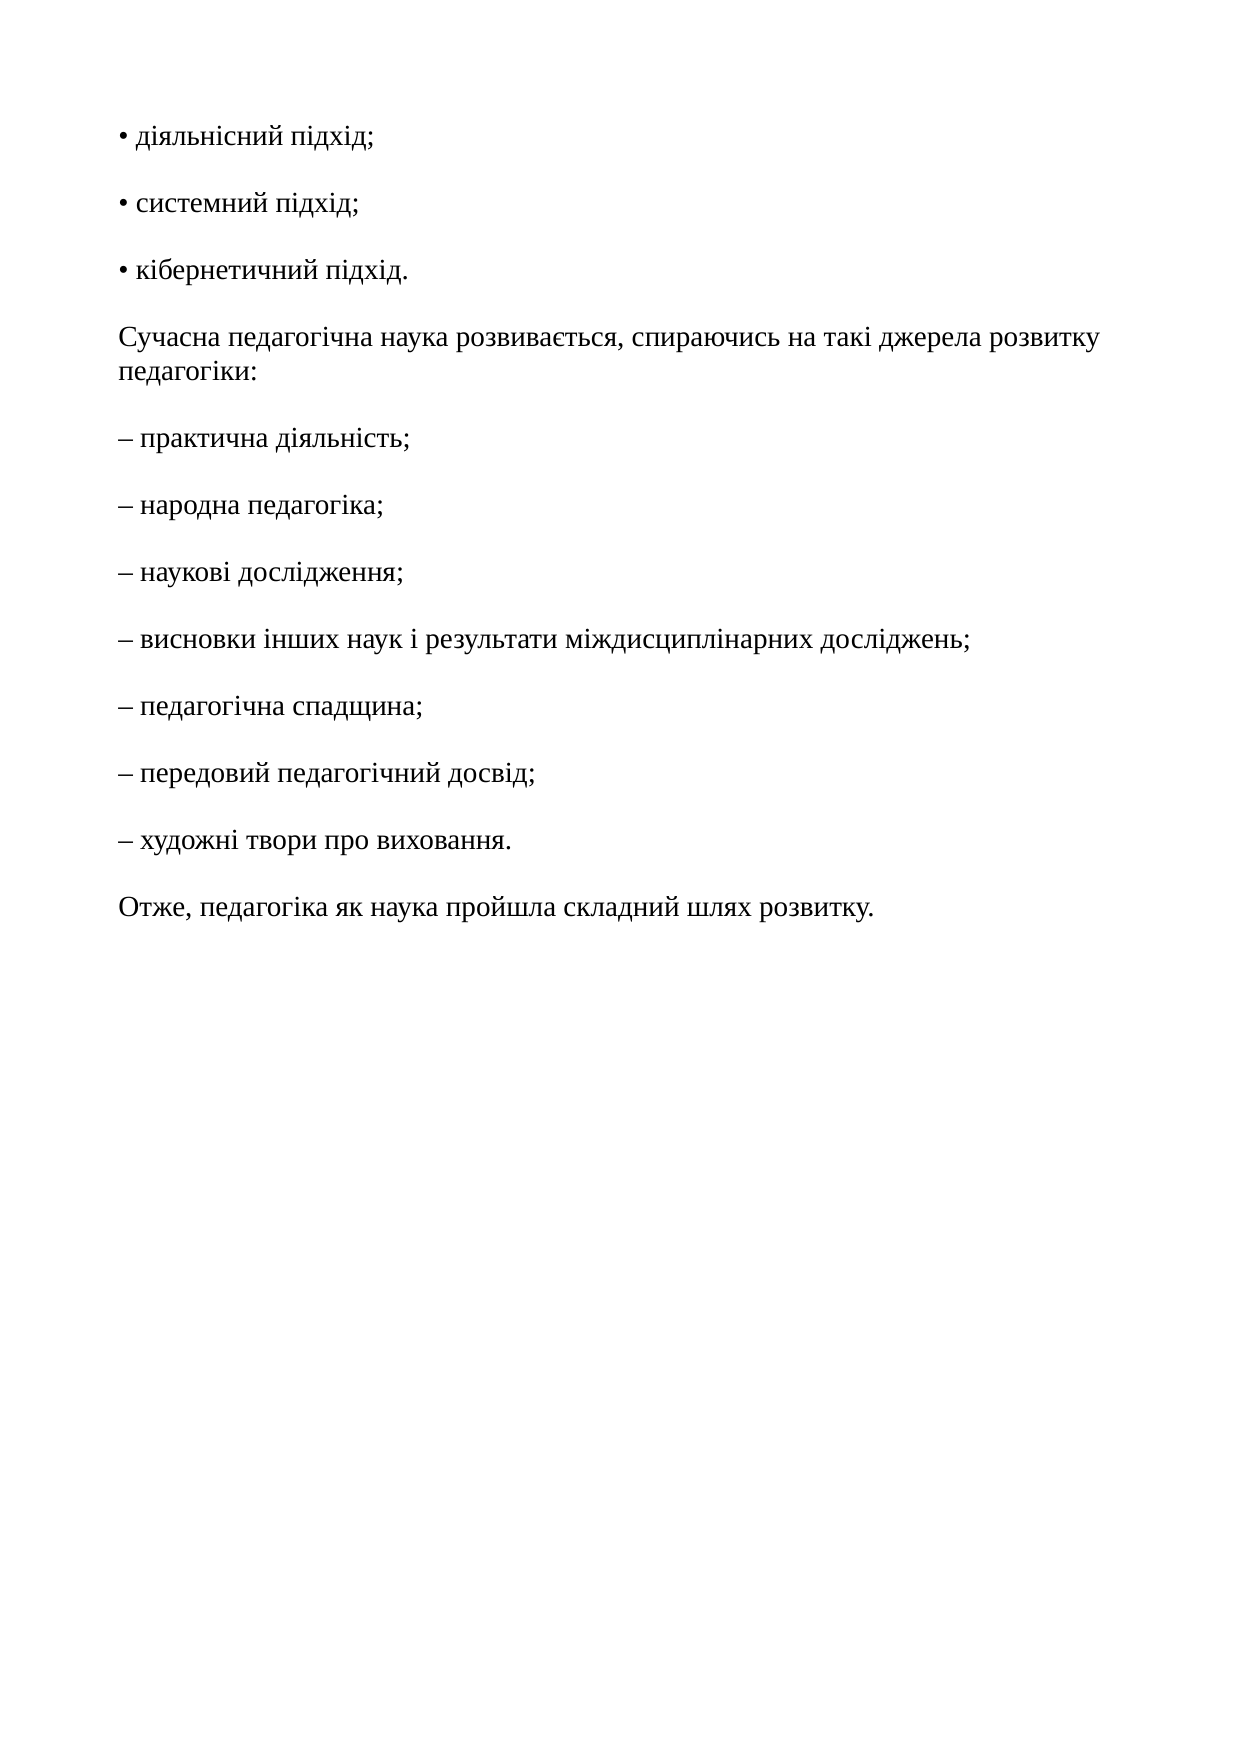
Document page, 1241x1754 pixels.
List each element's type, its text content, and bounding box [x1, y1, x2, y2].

text – наукові дослідження; [118, 554, 1122, 588]
text – практична діяльність; [118, 420, 1122, 453]
text • кібернетичний підхід. [118, 252, 1122, 286]
text – висновки інших наук і результати міждисциплінарних досліджень; [118, 621, 1122, 655]
text • системний підхід; [118, 185, 1122, 219]
text Отже, педагогіка як наука пройшла складний шлях розвитку. [118, 889, 1122, 923]
text • діяльнісний підхід; [118, 118, 1122, 152]
text – народна педагогіка; [118, 487, 1122, 521]
text Сучасна педагогічна наука розвивається, спираючись на такі джерела розвитку педагогіки: [118, 319, 1122, 386]
text – передовий педагогічний досвід; [118, 755, 1122, 789]
text – художні твори про виховання. [118, 822, 1122, 856]
text – педагогічна спадщина; [118, 688, 1122, 722]
